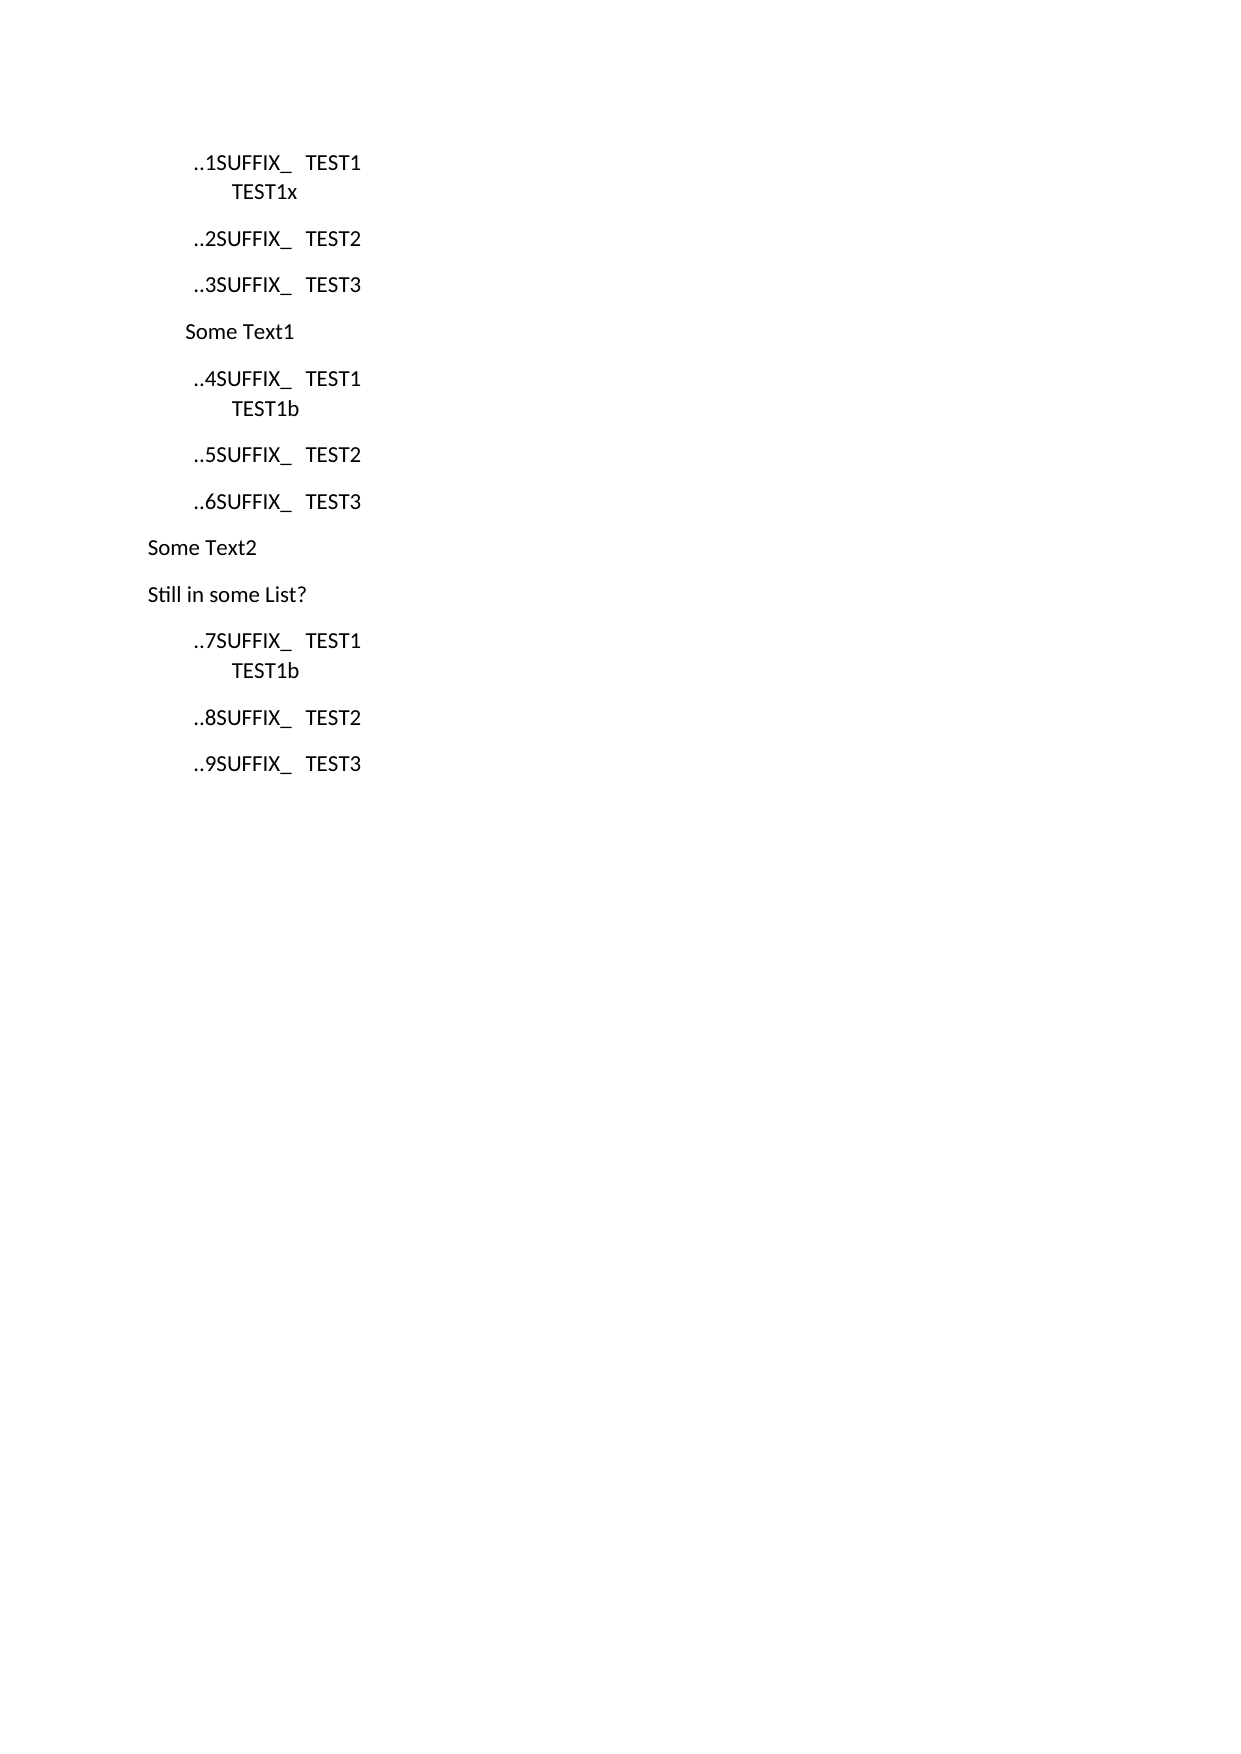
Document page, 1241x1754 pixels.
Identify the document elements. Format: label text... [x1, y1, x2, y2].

list TEST1 TEST1x [193, 148, 1093, 206]
list TEST2 [193, 703, 1093, 731]
list TEST3 [193, 271, 1093, 299]
list TEST3 [193, 487, 1093, 515]
text Some Text1 [185, 317, 1093, 345]
text Some Text2 [148, 533, 1093, 561]
list TEST1 TEST1b [193, 626, 1093, 684]
list Still in some List? [148, 580, 1093, 608]
list TEST3 [193, 749, 1093, 777]
list TEST1 TEST1b [193, 364, 1093, 422]
list TEST2 [193, 224, 1093, 252]
list TEST2 [193, 440, 1093, 468]
